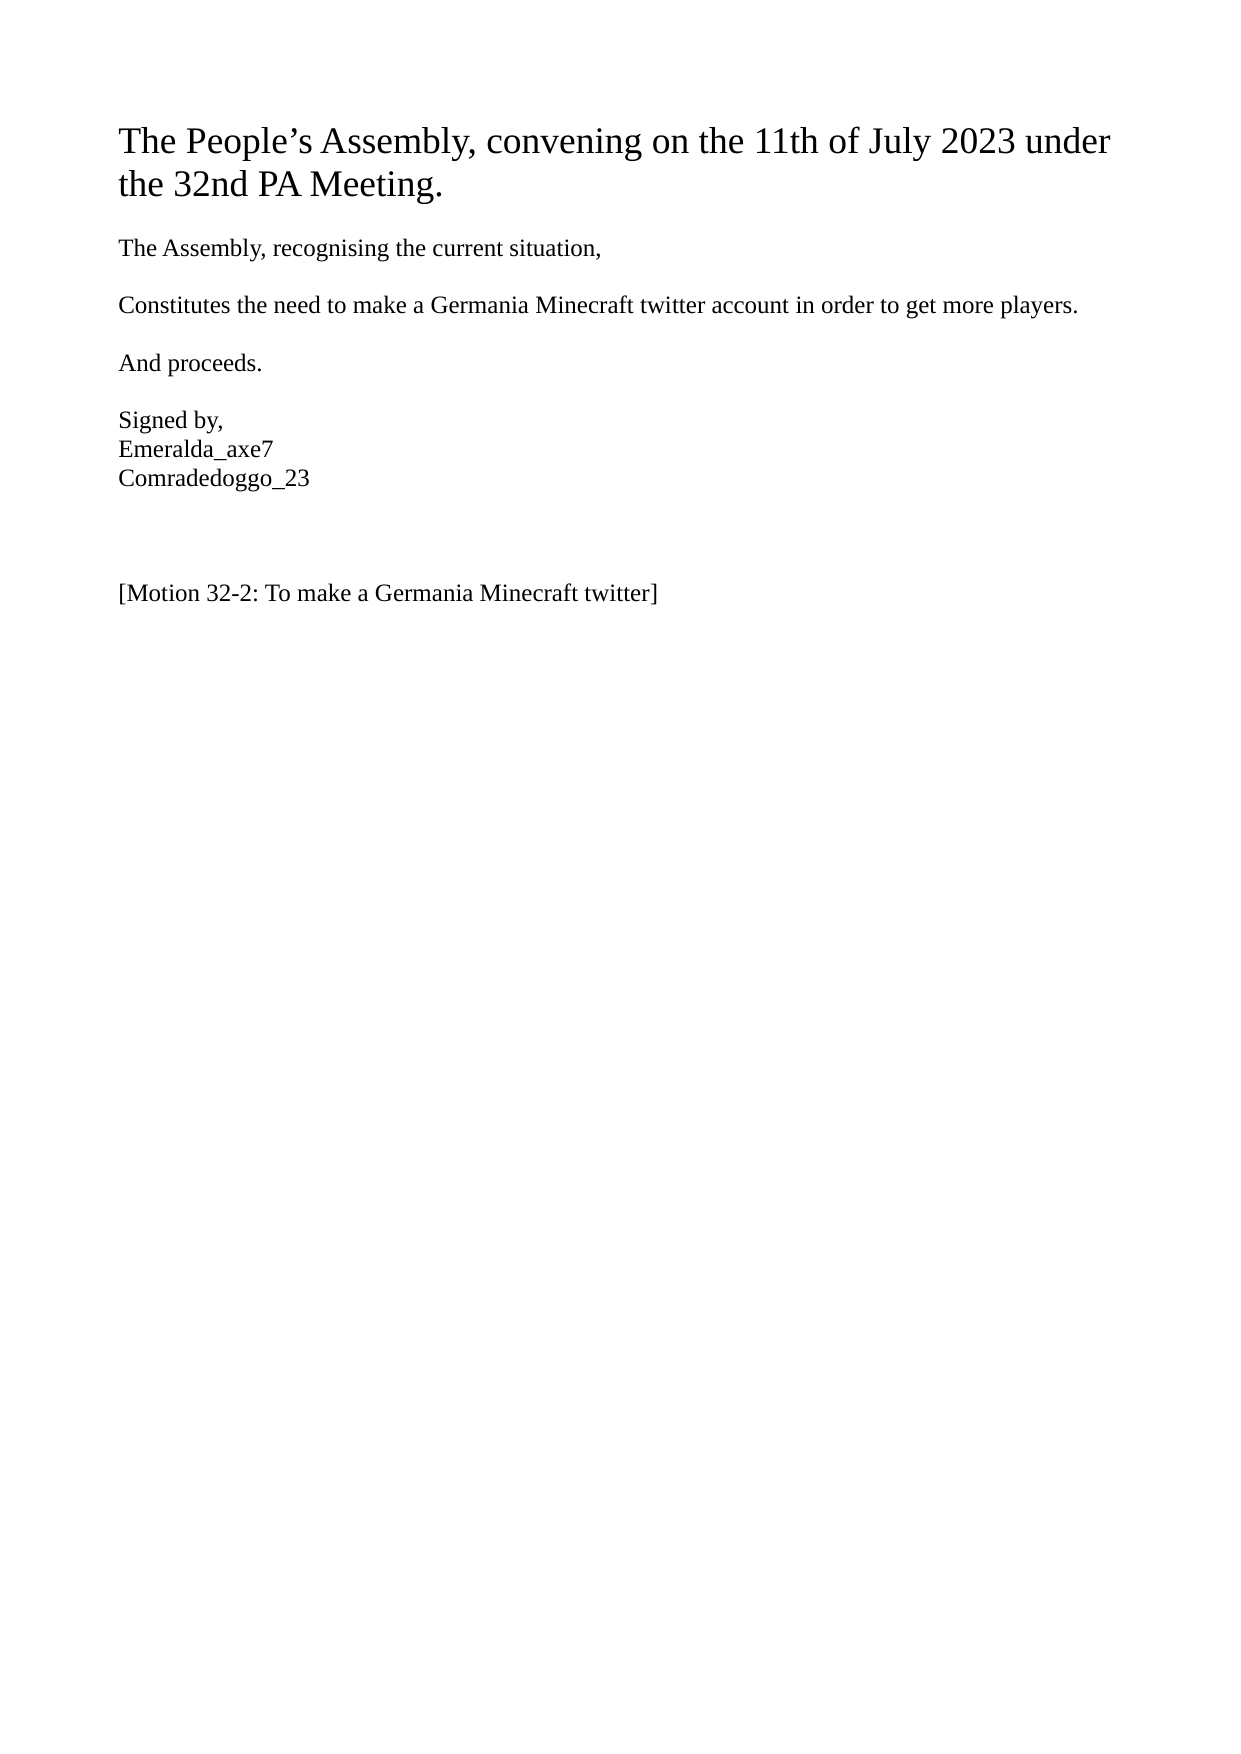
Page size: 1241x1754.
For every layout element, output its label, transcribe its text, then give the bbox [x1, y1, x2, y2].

text Signed by, [118, 406, 1122, 434]
text Emeralda_axe7 [118, 434, 1122, 463]
text Constitutes the need to make a Germania Minecraft twitter account in order to get more players. [118, 291, 1122, 319]
text And proceeds. [118, 348, 1122, 377]
text Comradedoggo_23 [118, 463, 1122, 492]
text [Motion 32-2: To make a Germania Minecraft twitter] [118, 578, 1122, 607]
text The People’s Assembly, convening on the 11th of July 2023 under the 32nd PA Meeting. [118, 118, 1122, 204]
text The Assembly, recognising the current situation, [118, 233, 1122, 262]
